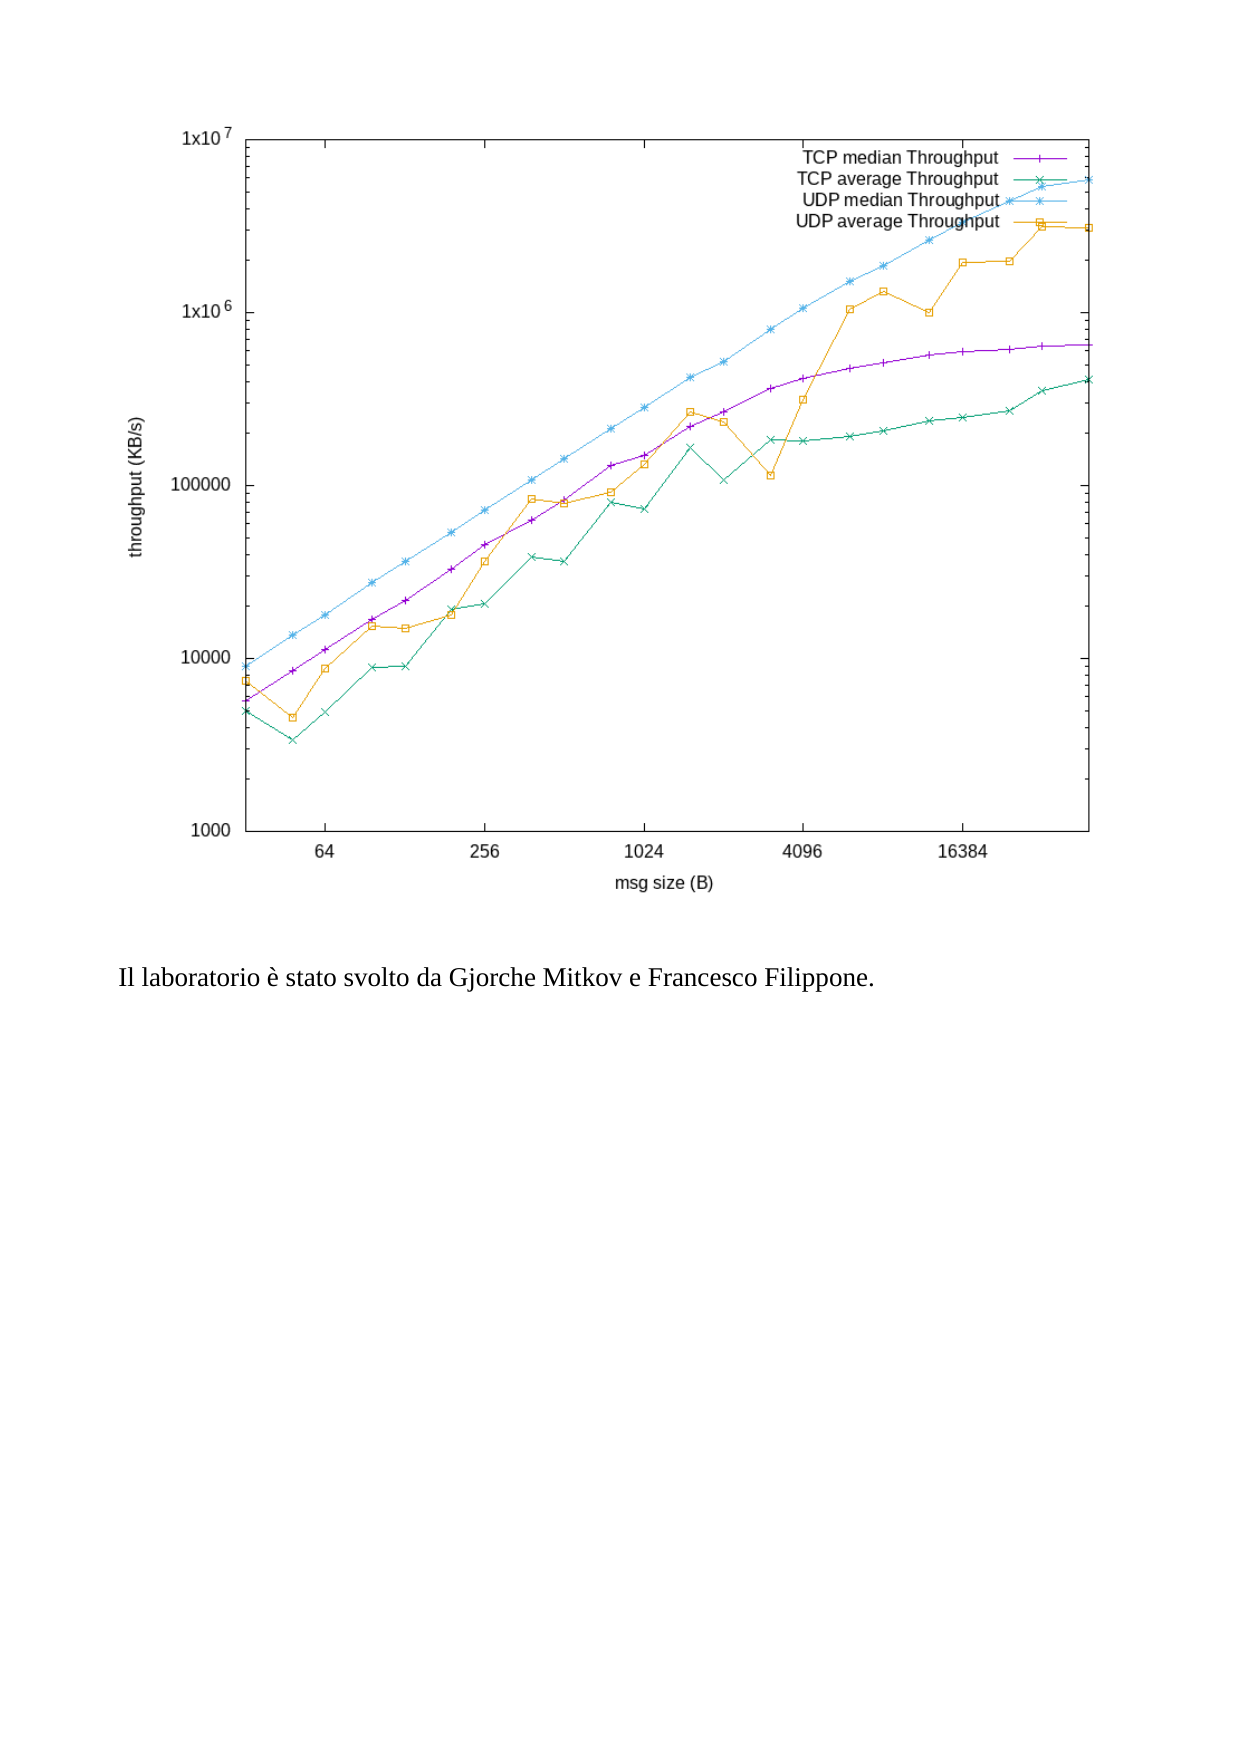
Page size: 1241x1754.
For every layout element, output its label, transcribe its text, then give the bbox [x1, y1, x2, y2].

picture [118, 118, 1123, 899]
text Il laboratorio è stato svolto da Gjorche Mitkov e Francesco Filippone. [118, 961, 1122, 992]
